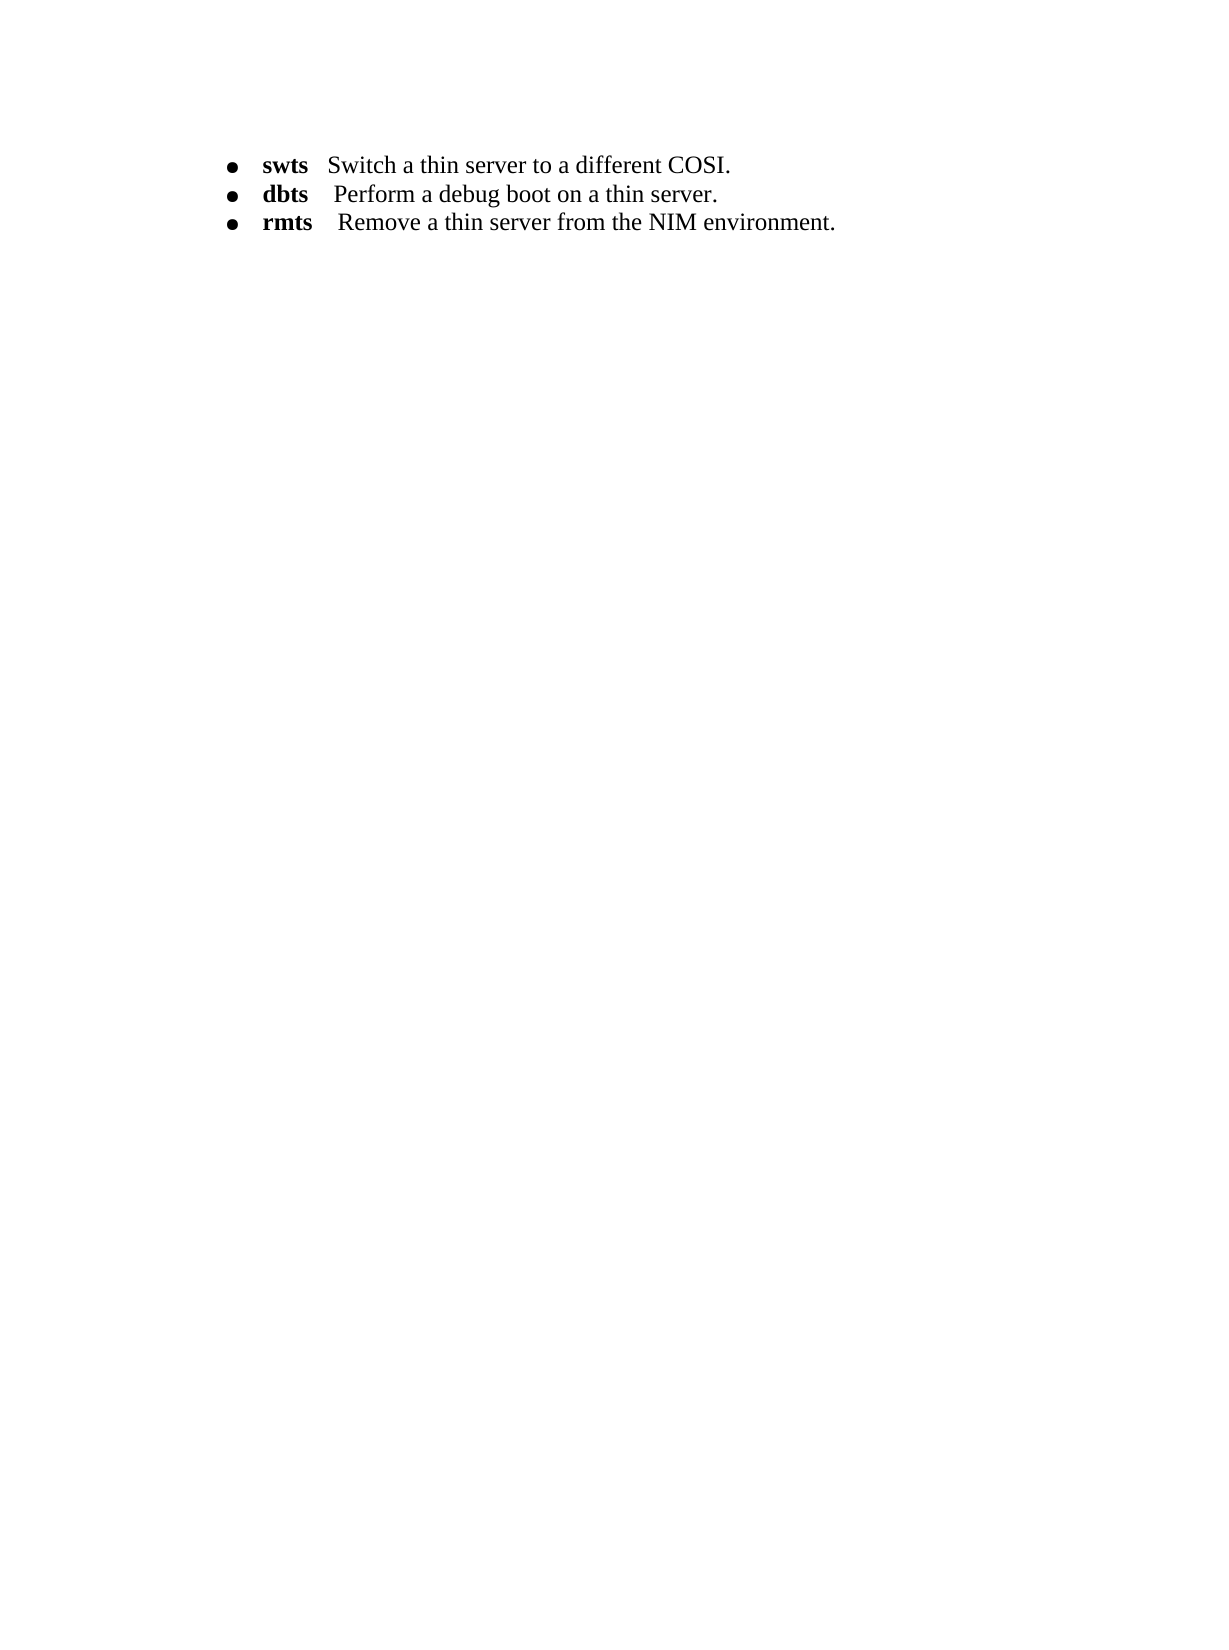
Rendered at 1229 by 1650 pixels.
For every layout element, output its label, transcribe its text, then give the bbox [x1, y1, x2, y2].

list dbts Perform a debug boot on a thin server. [225, 179, 1041, 207]
list swts Switch a thin server to a different COSI. [225, 150, 1041, 179]
list rmts Remove a thin server from the NIM environment. [225, 207, 1041, 236]
